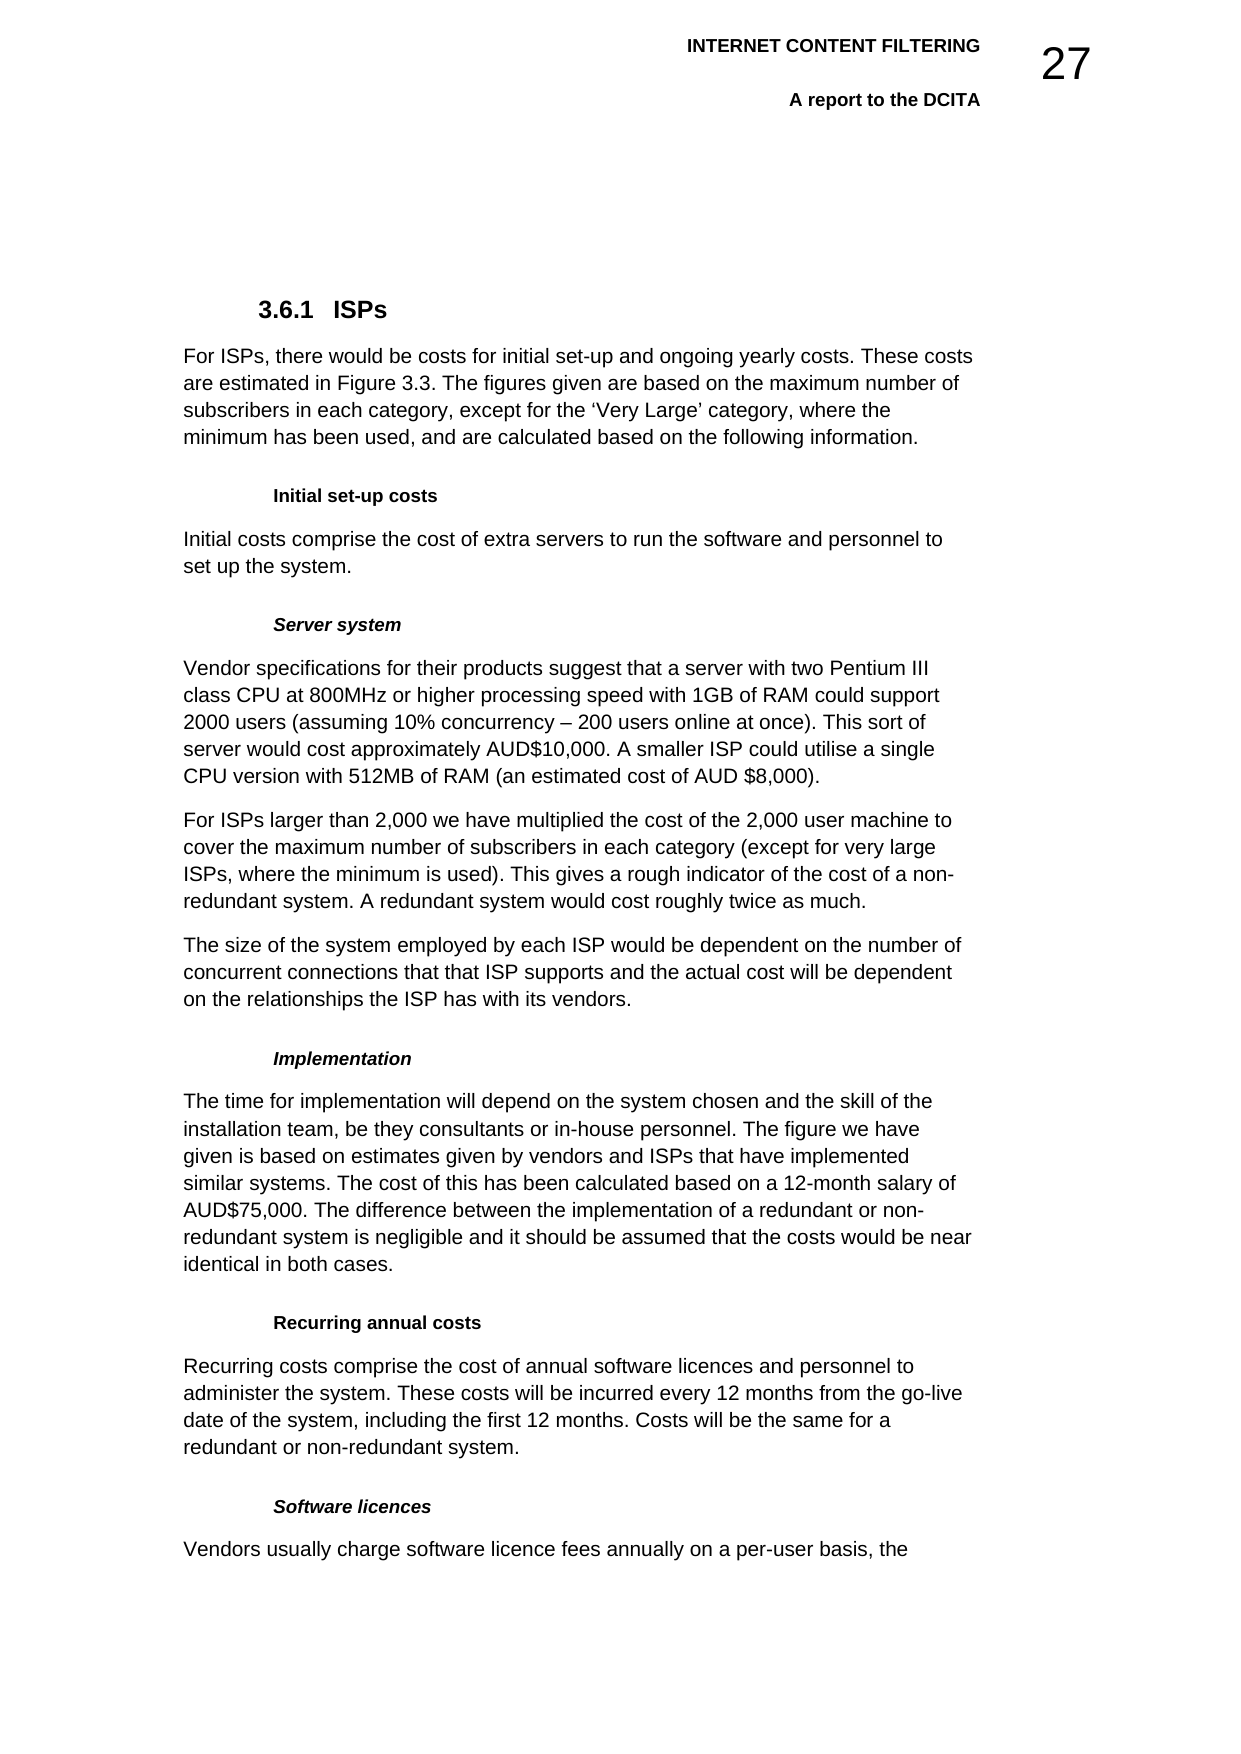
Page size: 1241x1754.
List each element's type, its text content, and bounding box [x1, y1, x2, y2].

text Recurring costs comprise the cost of annual software licences and personnel to administer the system. These costs will be incurred every 12 months from the go-live date of the system, including the first 12 months. Costs will be the same for a redundant or non-redundant system. [183, 1352, 975, 1460]
text For ISPs larger than 2,000 we have multiplied the cost of the 2,000 user machine to cover the maximum number of subscribers in each category (except for very large ISPs, where the minimum is used). This gives a rough indicator of the cost of a non-redundant system. A redundant system would cost roughly twice as much. [183, 806, 975, 914]
text Vendors usually charge software licence fees annually on a per-user basis, the [183, 1535, 975, 1562]
subtitle Implementation [183, 1043, 975, 1071]
text Vendor specifications for their products suggest that a server with two Pentium III class CPU at 800MHz or higher processing speed with 1GB of RAM could support 2000 users (assuming 10% concurrency – 200 users online at once). This sort of server would cost approximately AUD$10,000. A smaller ISP could utilise a single CPU version with 512MB of RAM (an estimated cost of AUD $8,000). [183, 654, 975, 789]
subtitle Software licences [183, 1491, 975, 1518]
subtitle Initial set-up costs [183, 481, 975, 508]
subtitle 3.6.1 ISPs [183, 296, 975, 325]
text The size of the system employed by each ISP would be dependent on the number of concurrent connections that that ISP supports and the actual cost will be dependent on the relationships the ISP has with its vendors. [183, 931, 975, 1012]
subtitle Server system [183, 610, 975, 637]
text For ISPs, there would be costs for initial set-up and ongoing yearly costs. These costs are estimated in Figure 3.3. The figures given are based on the maximum number of subscribers in each category, except for the ‘Very Large’ category, where the minimum has been used, and are calculated based on the following information. [183, 341, 975, 450]
text The time for implementation will depend on the system chosen and the skill of the installation team, be they consultants or in-house personnel. The figure we have given is based on estimates given by vendors and ISPs that have implemented similar systems. The cost of this has been calculated based on a 12-month salary of AUD$75,000. The difference between the implementation of a redundant or non-redundant system is negligible and it should be assumed that the costs would be near identical in both cases. [183, 1087, 975, 1277]
text Initial costs comprise the cost of extra servers to run the software and personnel to set up the system. [183, 525, 975, 579]
subtitle Recurring annual costs [183, 1308, 975, 1335]
